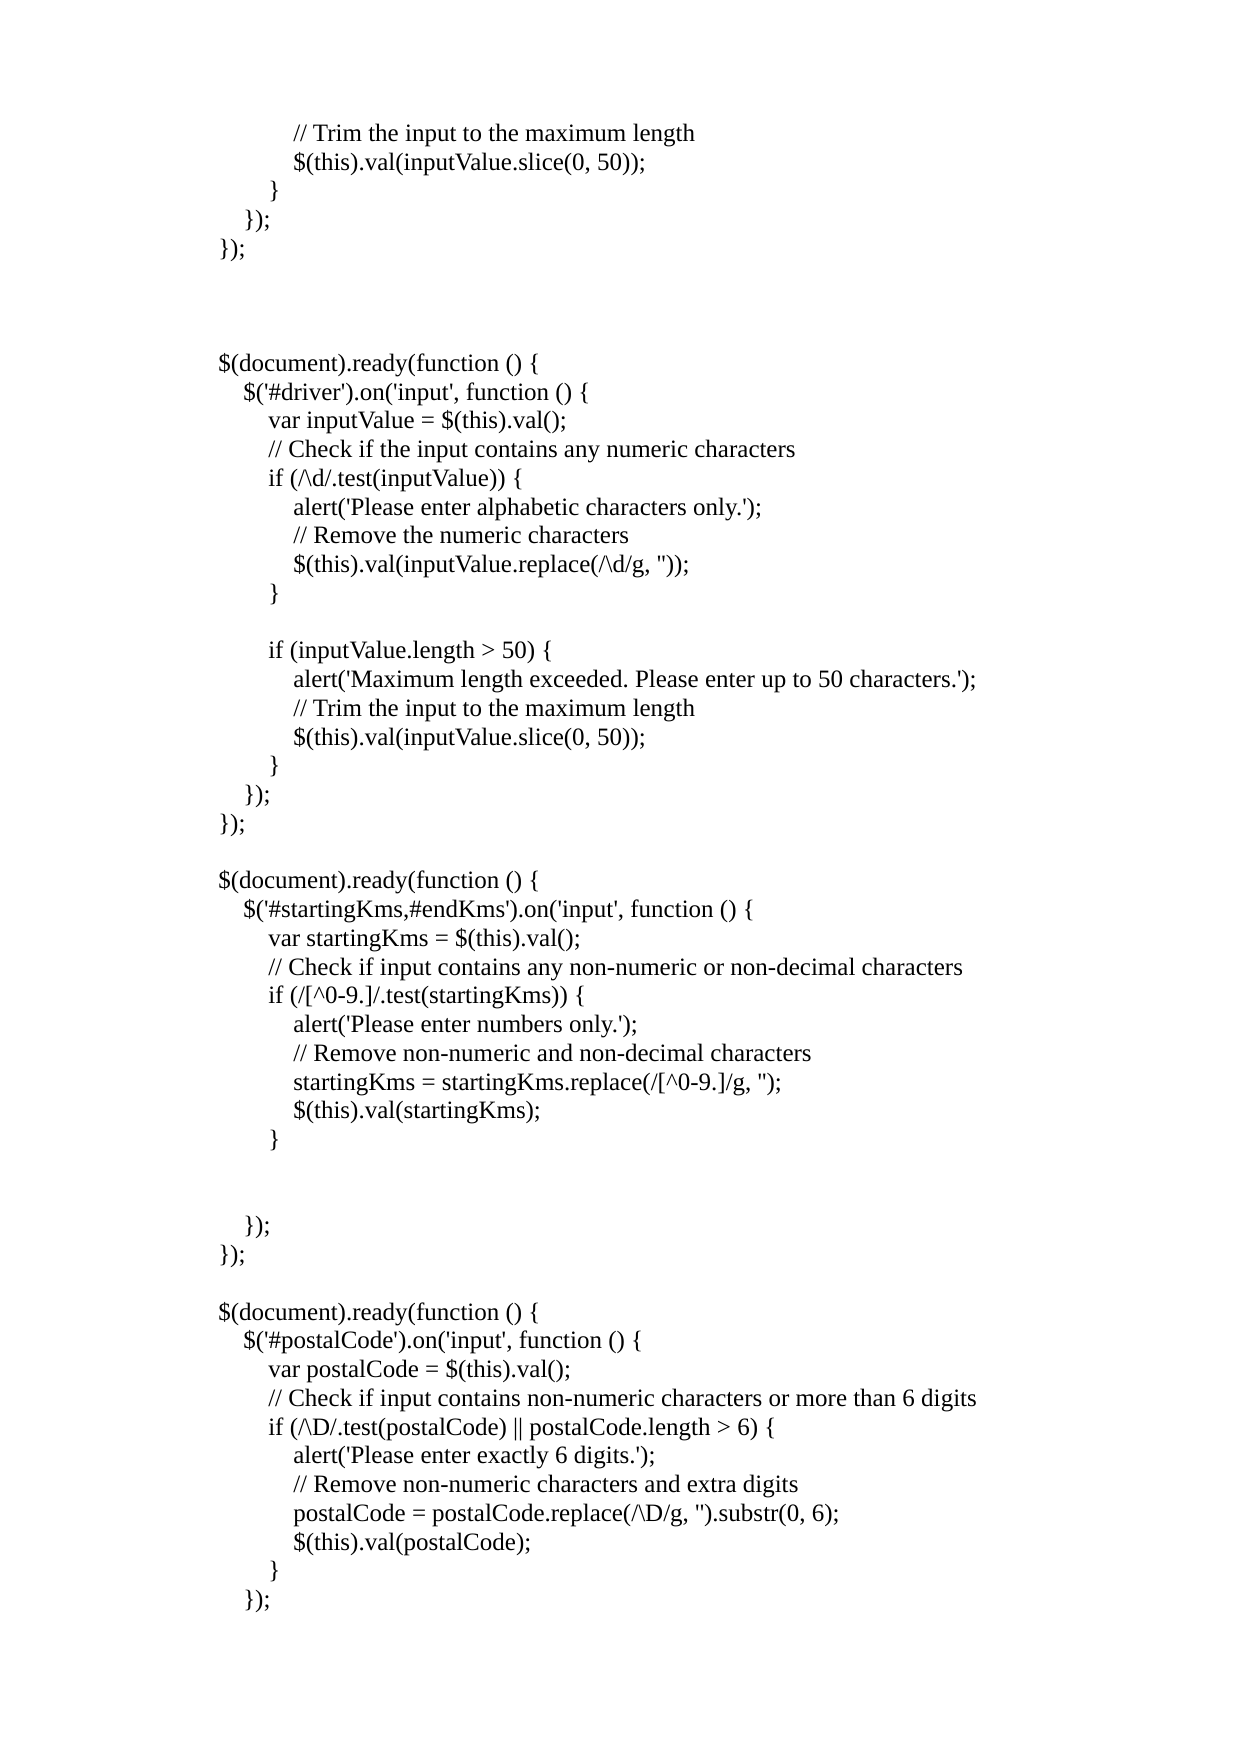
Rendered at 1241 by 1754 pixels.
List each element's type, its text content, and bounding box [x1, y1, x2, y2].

text if (/\D/.test(postalCode) || postalCode.length > 6) { [118, 1412, 1122, 1441]
text // Check if input contains any non-numeric or non-decimal characters [118, 952, 1122, 981]
text // Check if the input contains any numeric characters [118, 434, 1122, 463]
text }); [118, 1211, 1122, 1239]
text // Trim the input to the maximum length [118, 118, 1122, 147]
text // Remove non-numeric characters and extra digits [118, 1469, 1122, 1498]
text }); [118, 808, 1122, 837]
text if (inputValue.length > 50) { [118, 636, 1122, 664]
text $(document).ready(function () { [118, 1297, 1122, 1326]
text } [118, 176, 1122, 204]
text $('#postalCode').on('input', function () { [118, 1326, 1122, 1354]
text }); [118, 779, 1122, 808]
text }); [118, 1239, 1122, 1268]
text if (/[^0-9.]/.test(startingKms)) { [118, 981, 1122, 1009]
text // Check if input contains non-numeric characters or more than 6 digits [118, 1383, 1122, 1412]
text $(document).ready(function () { [118, 348, 1122, 377]
text var inputValue = $(this).val(); [118, 406, 1122, 434]
text } [118, 1556, 1122, 1584]
text } [118, 751, 1122, 779]
text if (/\d/.test(inputValue)) { [118, 463, 1122, 492]
text alert('Please enter exactly 6 digits.'); [118, 1441, 1122, 1469]
text $(this).val(inputValue.slice(0, 50)); [118, 147, 1122, 176]
text postalCode = postalCode.replace(/\D/g, '').substr(0, 6); [118, 1498, 1122, 1527]
text $('#driver').on('input', function () { [118, 377, 1122, 406]
text alert('Maximum length exceeded. Please enter up to 50 characters.'); [118, 664, 1122, 693]
text alert('Please enter alphabetic characters only.'); [118, 492, 1122, 521]
text } [118, 1124, 1122, 1153]
text }); [118, 204, 1122, 233]
text // Trim the input to the maximum length [118, 693, 1122, 722]
text $('#startingKms,#endKms').on('input', function () { [118, 894, 1122, 923]
text startingKms = startingKms.replace(/[^0-9.]/g, ''); [118, 1067, 1122, 1096]
text $(this).val(startingKms); [118, 1096, 1122, 1124]
text }); [118, 233, 1122, 262]
text $(this).val(postalCode); [118, 1527, 1122, 1556]
text // Remove non-numeric and non-decimal characters [118, 1038, 1122, 1067]
text // Remove the numeric characters [118, 521, 1122, 549]
text } [118, 578, 1122, 607]
text $(document).ready(function () { [118, 866, 1122, 894]
text var postalCode = $(this).val(); [118, 1354, 1122, 1383]
text alert('Please enter numbers only.'); [118, 1009, 1122, 1038]
text }); [118, 1584, 1122, 1613]
text var startingKms = $(this).val(); [118, 923, 1122, 952]
text $(this).val(inputValue.slice(0, 50)); [118, 722, 1122, 751]
text $(this).val(inputValue.replace(/\d/g, '')); [118, 549, 1122, 578]
